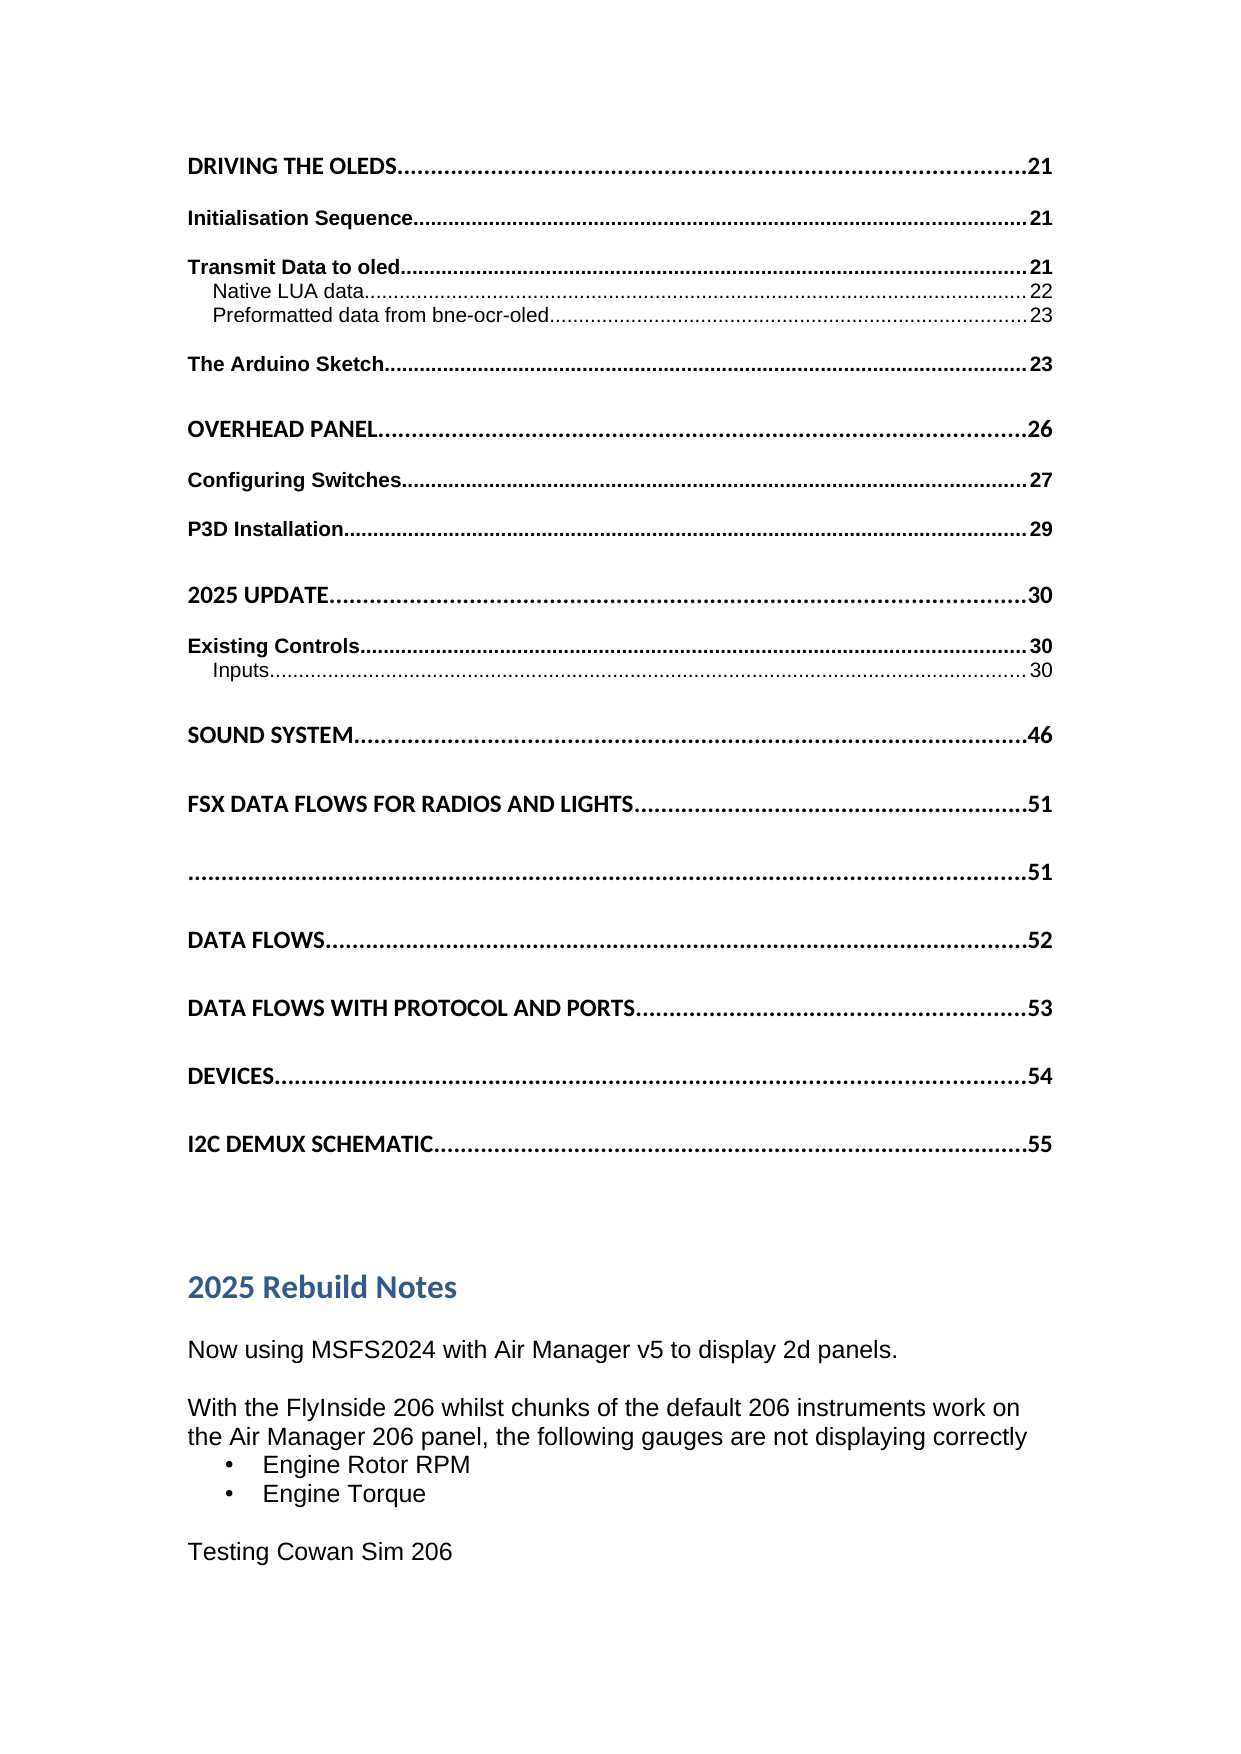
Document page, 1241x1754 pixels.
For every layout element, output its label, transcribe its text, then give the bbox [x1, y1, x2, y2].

text Inputs 30 [212, 658, 1053, 682]
text 51 [187, 856, 1053, 886]
text Now using MSFS2024 with Air Manager v5 to display 2d panels. [187, 1335, 1053, 1364]
text Transmit Data to oled 21 [187, 254, 1053, 278]
text Data Flows 52 [187, 924, 1053, 954]
text With the FlyInside 206 whilst chunks of the default 206 instruments work on the Air Manager 206 panel, the following gauges are not displaying correctly [187, 1393, 1053, 1450]
subtitle 2025 Rebuild Notes [187, 1266, 1053, 1307]
text Sound System 46 [187, 720, 1053, 750]
text Data Flows with Protocol and Ports 53 [187, 992, 1053, 1022]
text FSX Data flows for radios and lights 51 [187, 788, 1053, 818]
list Engine Rotor RPM [225, 1450, 1053, 1479]
text Overhead Panel 26 [187, 413, 1053, 443]
list Engine Torque [225, 1479, 1053, 1508]
text P3D Installation 29 [187, 517, 1053, 541]
text Initialisation Sequence 21 [187, 206, 1053, 229]
text Existing Controls 30 [187, 634, 1053, 658]
text I2C Demux Schematic 55 [187, 1128, 1053, 1158]
text Native LUA data 22 [212, 278, 1053, 302]
text The Arduino Sketch 23 [187, 351, 1053, 375]
text Testing Cowan Sim 206 [187, 1537, 1053, 1566]
text Preformatted data from bne-ocr-oled 23 [212, 302, 1053, 326]
text Devices 54 [187, 1060, 1053, 1090]
text Configuring Switches 27 [187, 468, 1053, 492]
text 2025 Update 30 [187, 579, 1053, 609]
text Driving the OLEDs 21 [187, 150, 1053, 181]
